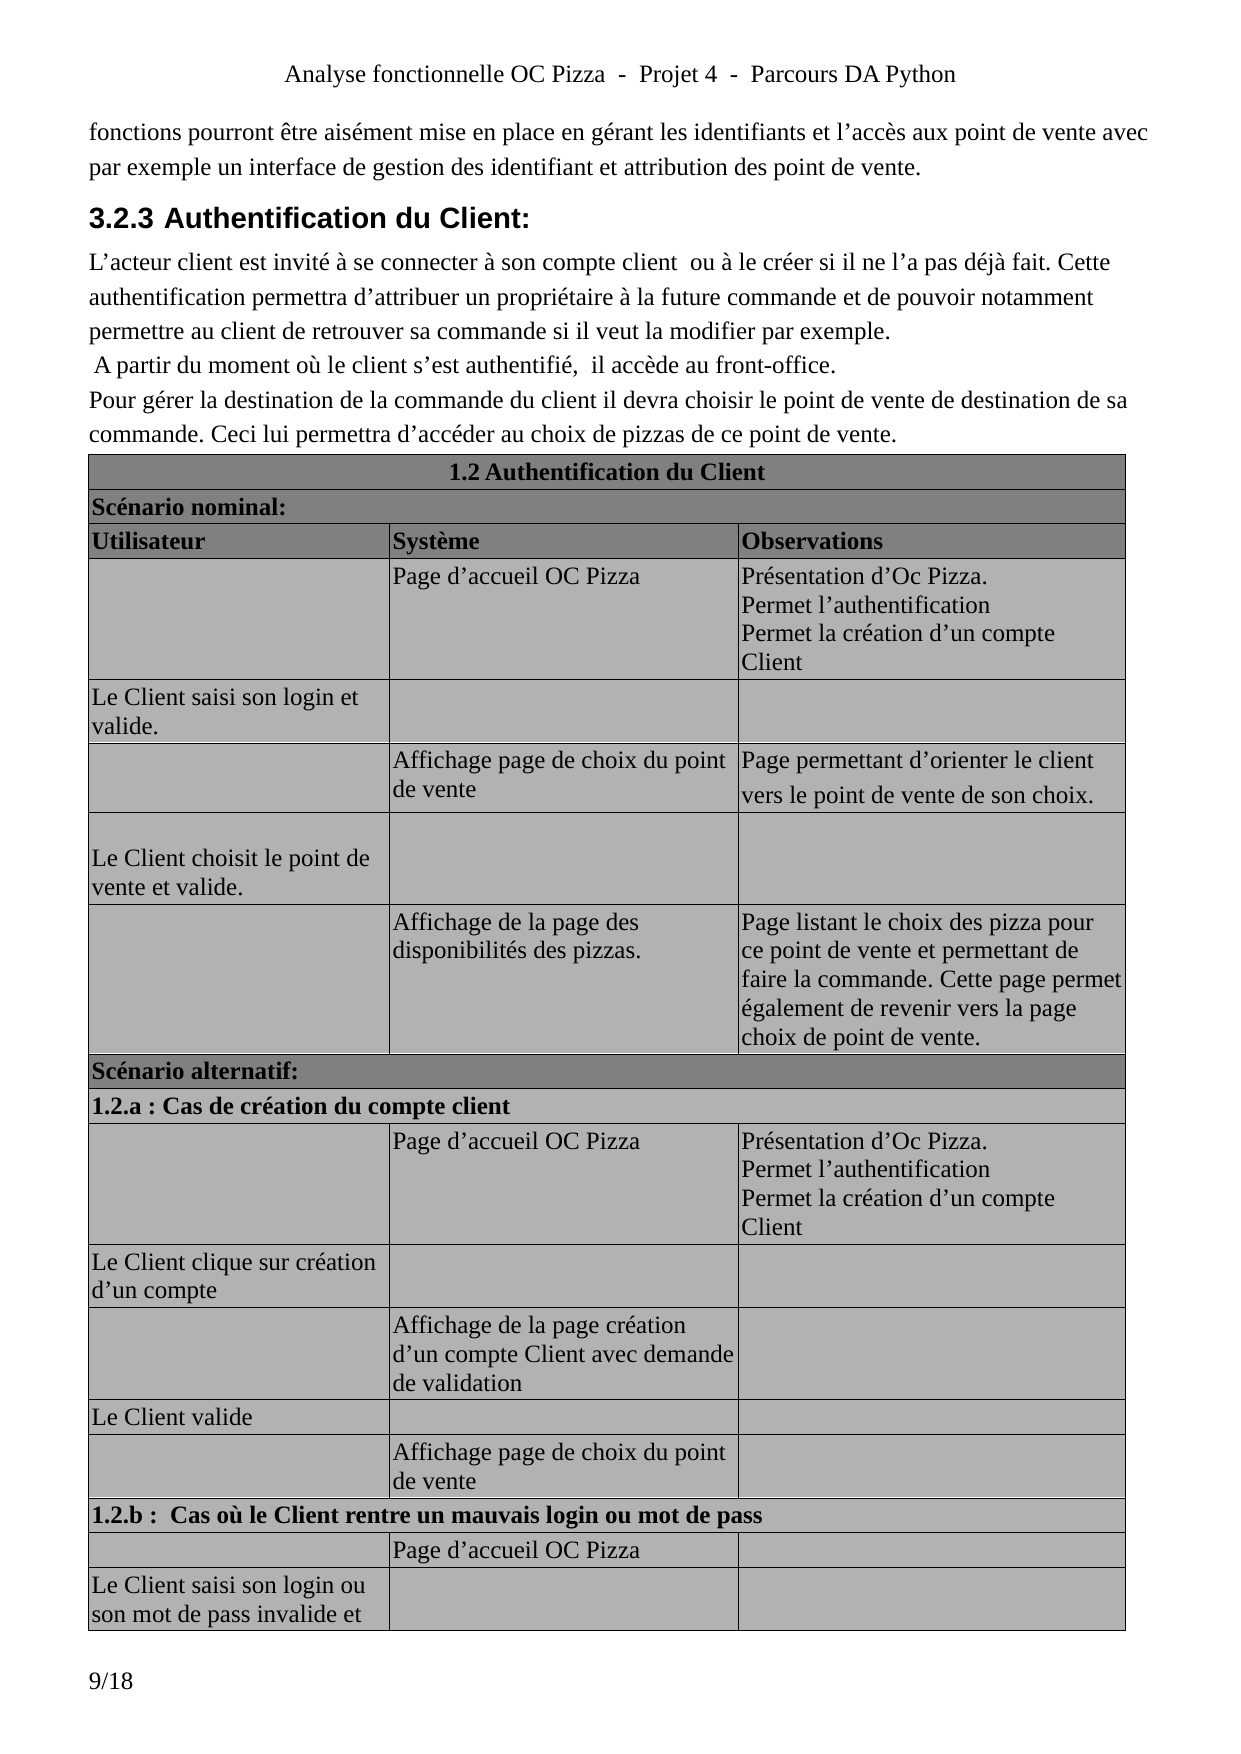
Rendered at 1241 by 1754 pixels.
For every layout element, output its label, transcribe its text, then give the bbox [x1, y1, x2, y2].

table_cell Système [390, 524, 738, 558]
text A partir du moment où le client s’est authentifié, il accède au front-office. [88, 351, 1152, 379]
table_header 1.2 Authentification du Client [89, 455, 1125, 489]
table_cell Observations [739, 524, 1125, 558]
table_cell Page d’accueil OC Pizza [390, 559, 738, 679]
table_cell [739, 813, 1125, 904]
table_cell Page permettant d’orienter le client vers le point de vente de son choix. [739, 744, 1125, 812]
table_cell Présentation d’Oc Pizza. Permet l’authentification Permet la création d’un compte Client [739, 1124, 1125, 1244]
table_cell Scénario alternatif: [89, 1055, 1125, 1088]
table_cell [390, 1245, 738, 1307]
table_cell Page d’accueil OC Pizza [390, 1124, 738, 1244]
table_cell [390, 680, 738, 742]
table_cell Le Client clique sur création d’un compte [89, 1245, 389, 1307]
table_cell [739, 1435, 1125, 1497]
table_cell [89, 1435, 389, 1497]
table_cell [89, 1308, 389, 1399]
table_cell [390, 1400, 738, 1434]
table_cell [739, 1245, 1125, 1307]
table_cell [89, 1533, 389, 1567]
table_cell [739, 1533, 1125, 1567]
table_cell Le Client choisit le point de vente et valide. [89, 813, 389, 904]
table_cell [739, 1568, 1125, 1630]
table_cell [739, 1400, 1125, 1434]
table_cell Le Client saisi son login et valide. [89, 680, 389, 742]
table_cell Page d’accueil OC Pizza [390, 1533, 738, 1567]
table_cell 1.2.b : Cas où le Client rentre un mauvais login ou mot de pass [89, 1499, 1125, 1532]
table_cell Affichage page de choix du point de vente [390, 744, 738, 812]
subtitle Authentification du Client: [88, 201, 1152, 234]
table_cell Affichage de la page création d’un compte Client avec demande de validation [390, 1308, 738, 1399]
table_cell Présentation d’Oc Pizza. Permet l’authentification Permet la création d’un compte Client [739, 559, 1125, 679]
table_cell [89, 559, 389, 679]
table_cell Affichage de la page des disponibilités des pizzas. [390, 905, 738, 1053]
text Pour gérer la destination de la commande du client il devra choisir le point de vente de destination de sa commande. Ceci lui permettra d’accéder au choix de pizzas de ce point de vente. [88, 385, 1152, 448]
table_cell Le Client valide [89, 1400, 389, 1434]
table_cell [739, 680, 1125, 742]
table_cell [390, 1568, 738, 1630]
table_cell [739, 1308, 1125, 1399]
table_cell Le Client saisi son login ou son mot de pass invalide et [89, 1568, 389, 1630]
table_cell [390, 813, 738, 904]
text fonctions pourront être aisément mise en place en gérant les identifiants et l’accès aux point de vente avec par exemple un interface de gestion des identifiant et attribution des point de vente. [88, 117, 1152, 181]
table_cell Scénario nominal: [89, 490, 1125, 523]
table_cell 1.2.a : Cas de création du compte client [89, 1089, 1125, 1123]
table_cell [89, 744, 389, 812]
table_cell [89, 905, 389, 1053]
table_cell [89, 1124, 389, 1244]
table_cell Affichage page de choix du point de vente [390, 1435, 738, 1497]
text L’acteur client est invité à se connecter à son compte client ou à le créer si il ne l’a pas déjà fait. Cette authentification permettra d’attribuer un propriétaire à la future commande et de pouvoir notamment permettre au client de retrouver sa commande si il veut la modifier par exemple. [88, 247, 1152, 345]
table_cell Utilisateur [89, 524, 389, 558]
table_cell Page listant le choix des pizza pour ce point de vente et permettant de faire la commande. Cette page permet également de revenir vers la page choix de point de vente. [739, 905, 1125, 1053]
